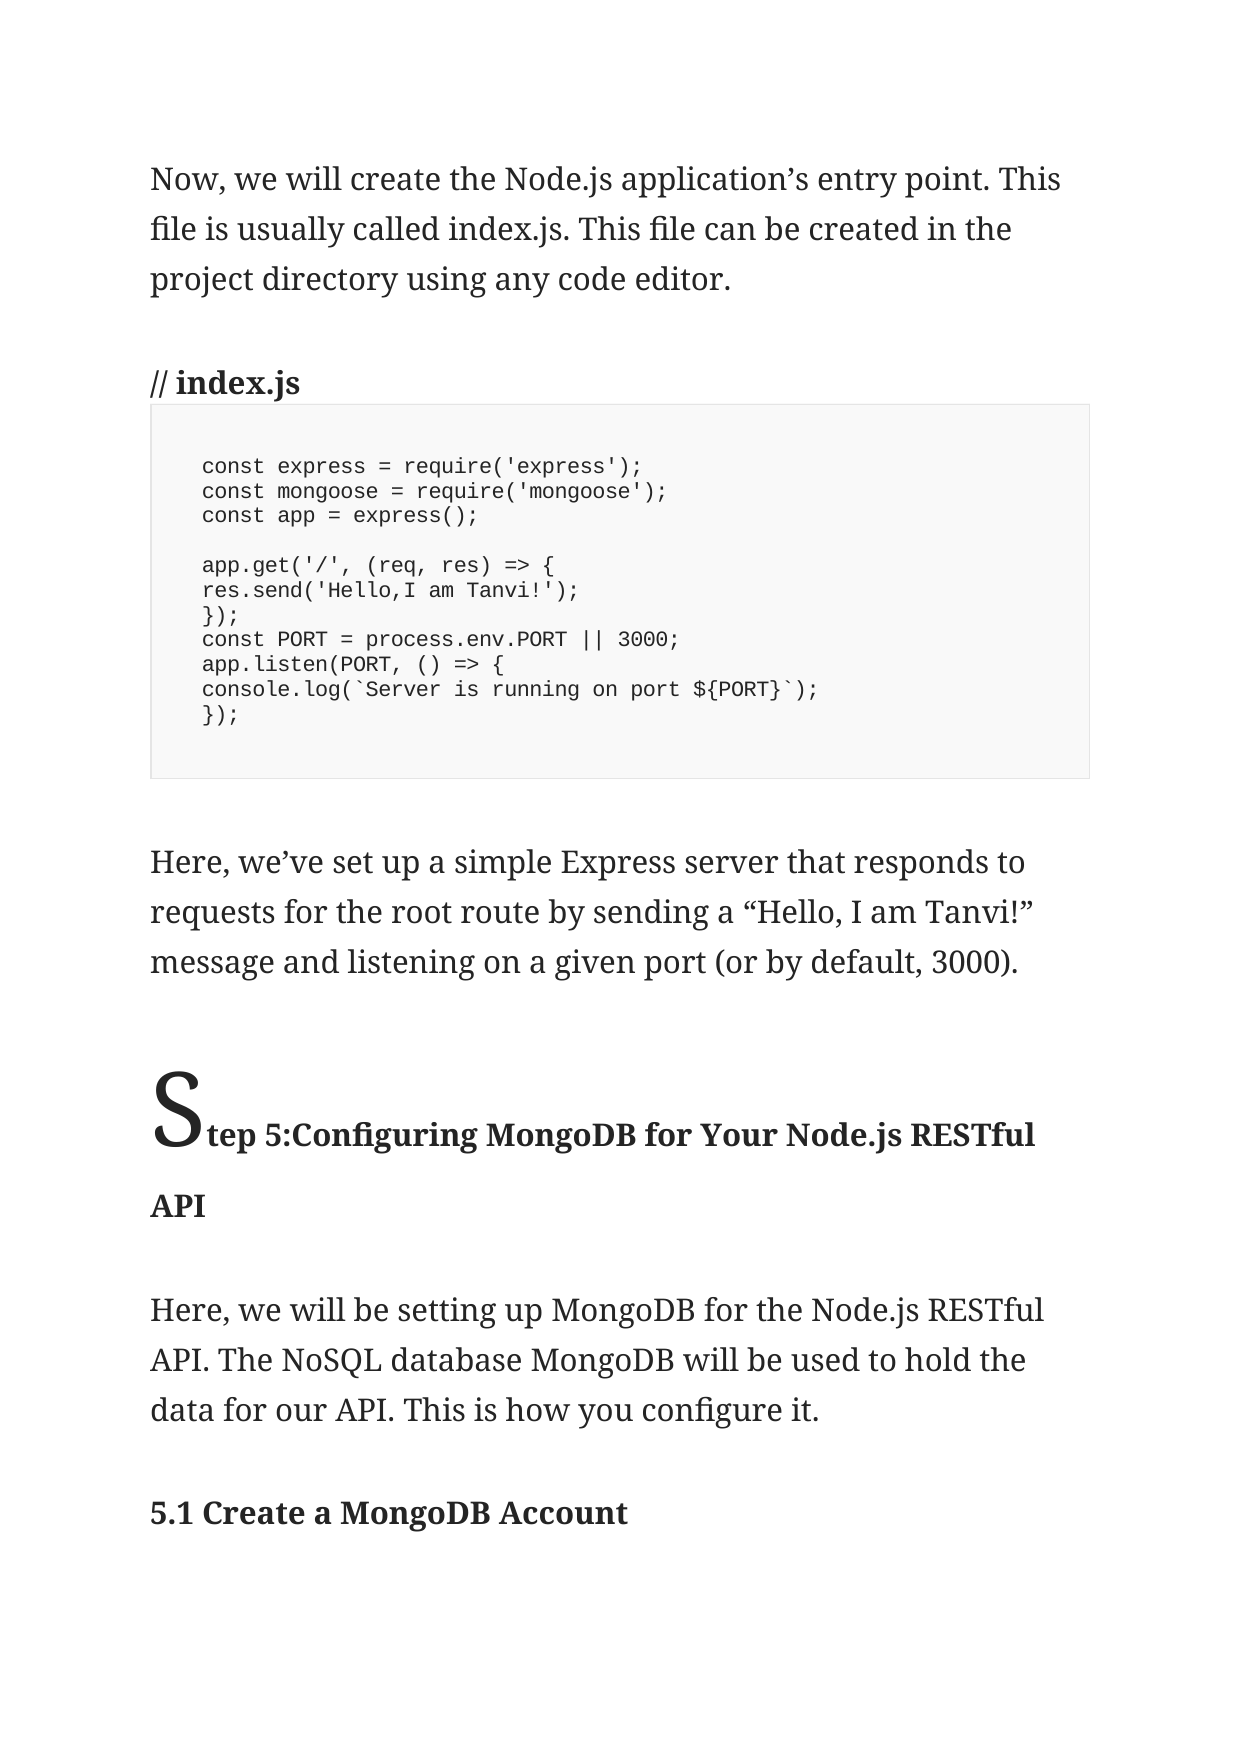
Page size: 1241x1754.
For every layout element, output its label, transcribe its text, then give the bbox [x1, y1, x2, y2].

text Now, we will create the Node.js application’s entry point. This file is usually called index.js. This file can be created in the project directory using any code editor. [150, 150, 1090, 300]
text Step 5:Configuring MongoDB for Your Node.js RESTful API [150, 1036, 1090, 1227]
text // index.js [150, 353, 1090, 403]
text Here, we’ve set up a simple Express server that responds to requests for the root route by sending a “Hello, I am Tanvi!” message and listening on a given port (or by default, 3000). [150, 833, 1090, 983]
text const express = require('express'); const mongoose = require('mongoose'); const app = express(); app.get('/', (req, res) => { res.send('Hello,I am Tanvi!'); }); const PORT = process.env.PORT || 3000; app.listen(PORT, () => { console.log(`Server is running on port ${PORT}`); }); [152, 405, 1089, 778]
text 5.1 Create a MongoDB Account [150, 1484, 1090, 1534]
text Here, we will be setting up MongoDB for the Node.js RESTful API. The NoSQL database MongoDB will be used to hold the data for our API. This is how you configure it. [150, 1280, 1090, 1430]
